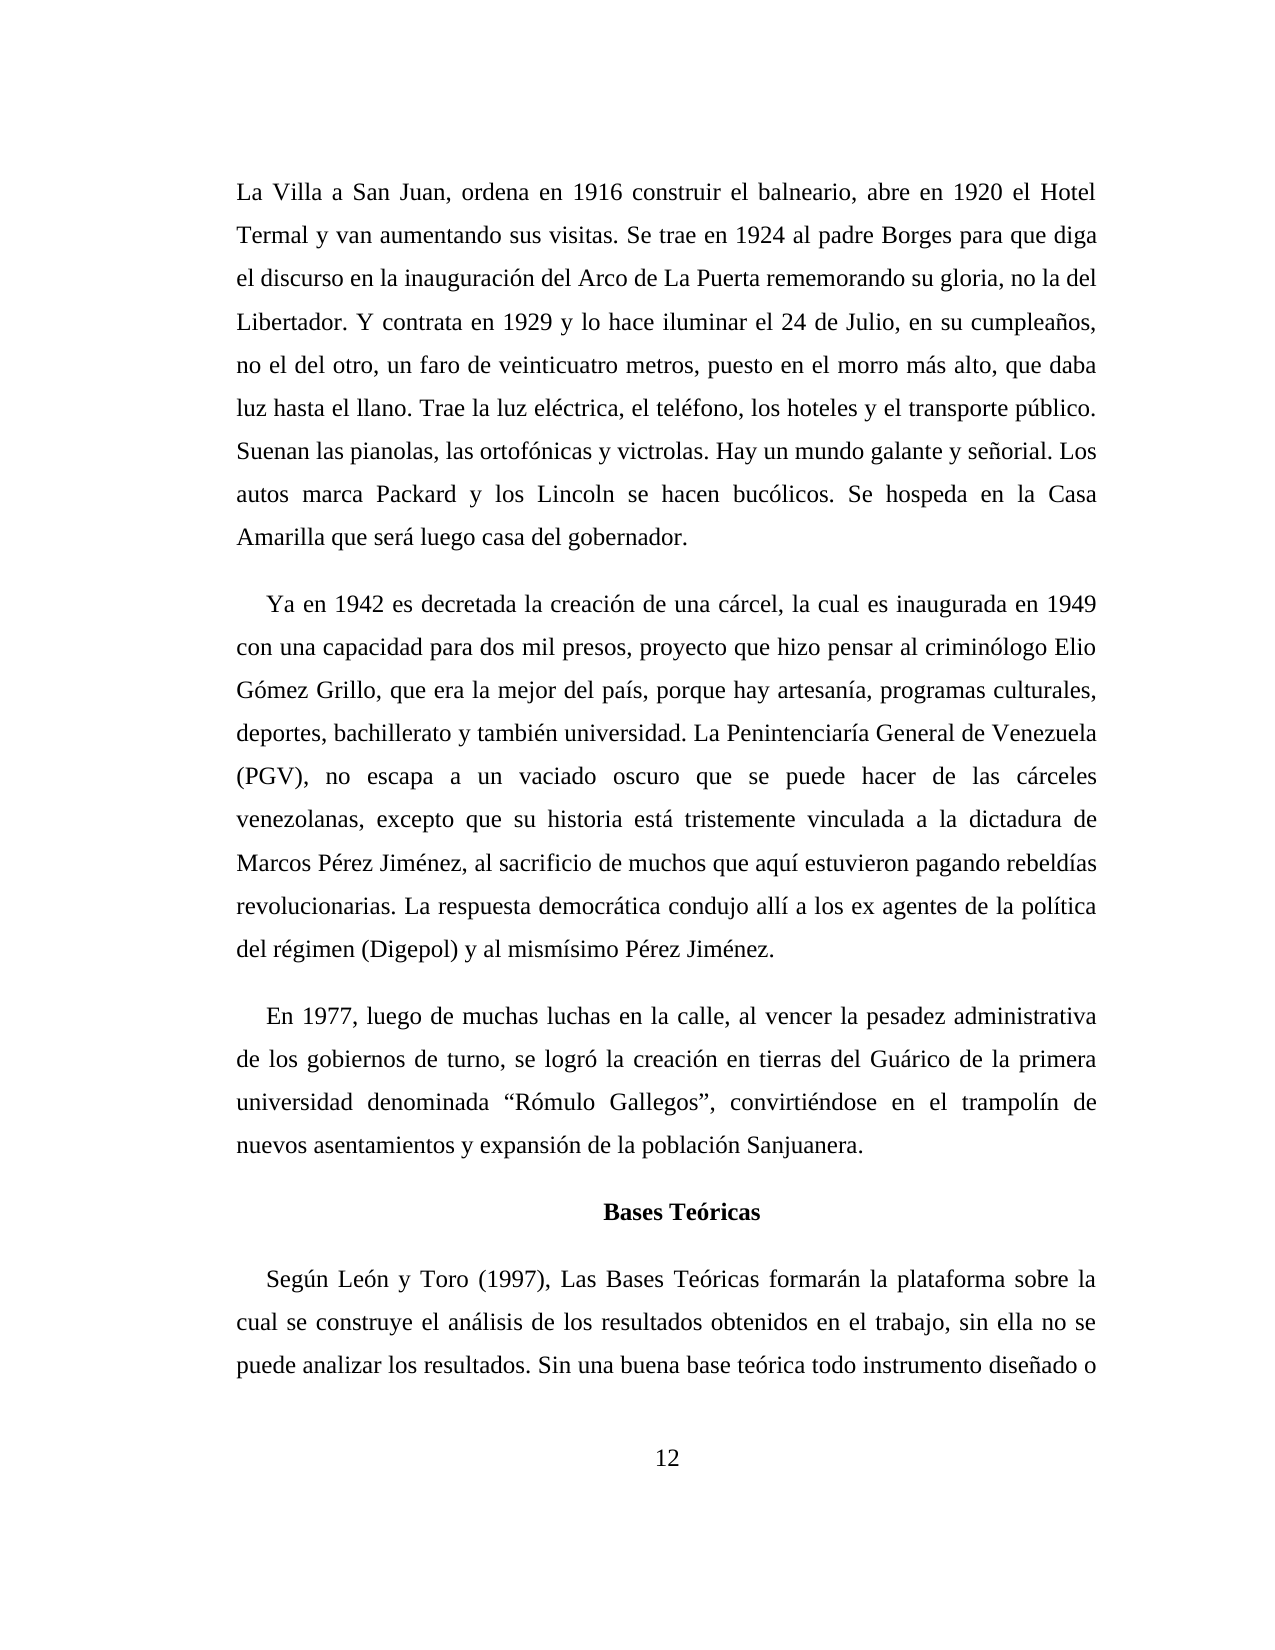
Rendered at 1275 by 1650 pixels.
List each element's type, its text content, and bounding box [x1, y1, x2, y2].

text Ya en 1942 es decretada la creación de una cárcel, la cual es inaugurada en 1949 con una capacidad para dos mil presos, proyecto que hizo pensar al criminólogo Elio Gómez Grillo, que era la mejor del país, porque hay artesanía, programas culturales, deportes, bachillerato y también universidad. La Penintenciaría General de Venezuela (PGV), no escapa a un vaciado oscuro que se puede hacer de las cárceles venezolanas, excepto que su historia está tristemente vinculada a la dictadura de Marcos Pérez Jiménez, al sacrificio de muchos que aquí estuvieron pagando rebeldías revolucionarias. La respuesta democrática condujo allí a los ex agentes de la política del régimen (Digepol) y al mismísimo Pérez Jiménez. [236, 589, 1098, 963]
text Según León y Toro (1997), Las Bases Teóricas formarán la plataforma sobre la cual se construye el análisis de los resultados obtenidos en el trabajo, sin ella no se puede analizar los resultados. Sin una buena base teórica todo instrumento diseñado o [236, 1264, 1098, 1379]
text La Villa a San Juan, ordena en 1916 construir el balneario, abre en 1920 el Hotel Termal y van aumentando sus visitas. Se trae en 1924 al padre Borges para que diga el discurso en la inauguración del Arco de La Puerta rememorando su gloria, no la del Libertador. Y contrata en 1929 y lo hace iluminar el 24 de Julio, en su cumpleaños, no el del otro, un faro de veinticuatro metros, puesto en el morro más alto, que daba luz hasta el llano. Trae la luz eléctrica, el teléfono, los hoteles y el transporte público. Suenan las pianolas, las ortofónicas y victrolas. Hay un mundo galante y señorial. Los autos marca Packard y los Lincoln se hacen bucólicos. Se hospeda en la Casa Amarilla que será luego casa del gobernador. [236, 177, 1098, 551]
subtitle Bases Teóricas [236, 1197, 1098, 1226]
text En 1977, luego de muchas luchas en la calle, al vencer la pesadez administrativa de los gobiernos de turno, se logró la creación en tierras del Guárico de la primera universidad denominada “Rómulo Gallegos”, convirtiéndose en el trampolín de nuevos asentamientos y expansión de la población Sanjuanera. [236, 1001, 1098, 1159]
